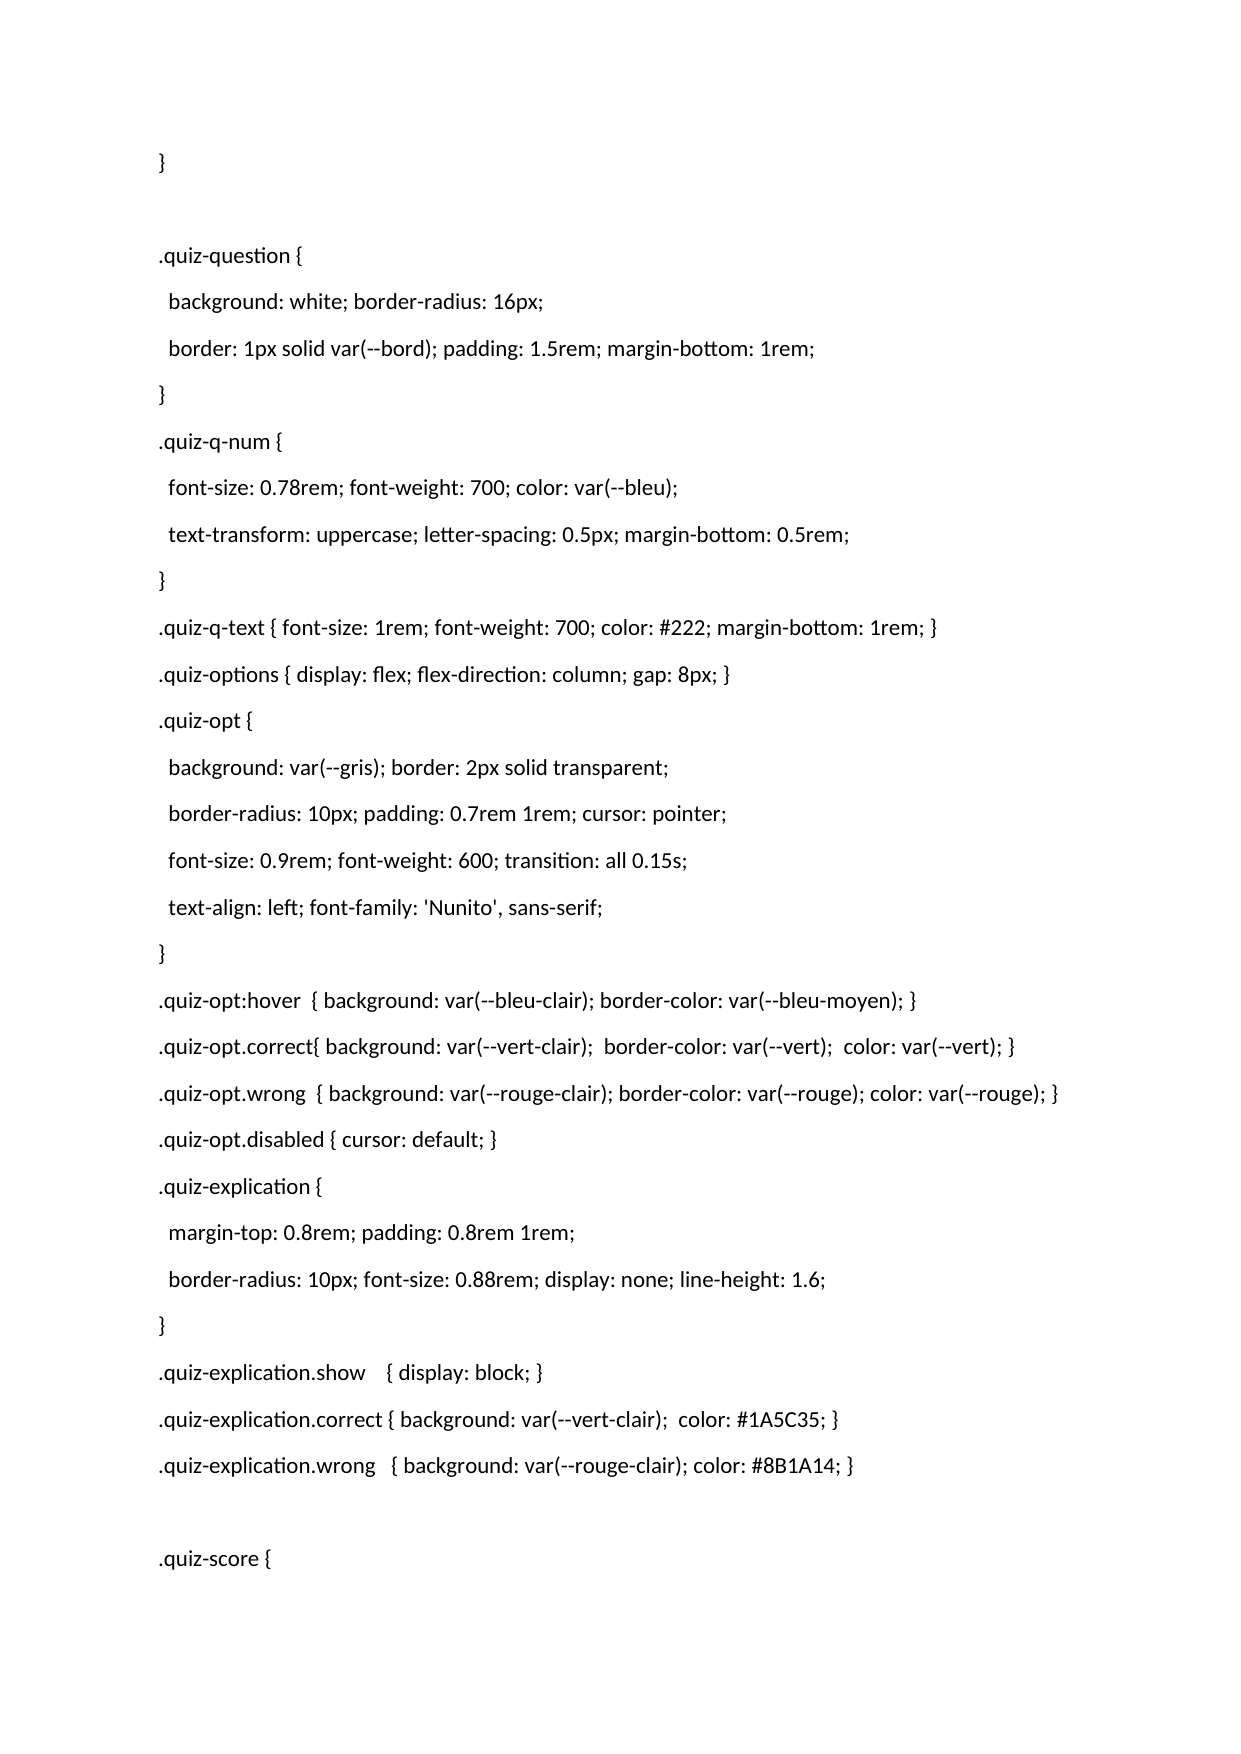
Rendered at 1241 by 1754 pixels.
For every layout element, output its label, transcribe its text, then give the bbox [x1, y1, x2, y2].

text .quiz-question { [148, 241, 1093, 269]
text text-transform: uppercase; letter-spacing: 0.5px; margin-bottom: 0.5rem; [148, 520, 1093, 548]
text } [148, 1312, 1093, 1340]
text } [148, 939, 1093, 967]
text font-size: 0.78rem; font-weight: 700; color: var(--bleu); [148, 473, 1093, 502]
text background: var(--gris); border: 2px solid transparent; [148, 753, 1093, 781]
text .quiz-q-num { [148, 427, 1093, 455]
text background: white; border-radius: 16px; [148, 287, 1093, 315]
text font-size: 0.9rem; font-weight: 600; transition: all 0.15s; [148, 846, 1093, 874]
text .quiz-explication { [148, 1172, 1093, 1200]
text .quiz-q-text { font-size: 1rem; font-weight: 700; color: #222; margin-bottom: 1rem; } [148, 613, 1093, 641]
text .quiz-opt.correct{ background: var(--vert-clair); border-color: var(--vert); color: var(--vert); } [148, 1032, 1093, 1060]
text text-align: left; font-family: 'Nunito', sans-serif; [148, 893, 1093, 921]
text } [148, 567, 1093, 595]
text } [148, 148, 1093, 176]
text .quiz-explication.show { display: block; } [148, 1358, 1093, 1386]
text border-radius: 10px; font-size: 0.88rem; display: none; line-height: 1.6; [148, 1265, 1093, 1293]
text border-radius: 10px; padding: 0.7rem 1rem; cursor: pointer; [148, 799, 1093, 827]
text } [148, 380, 1093, 408]
text .quiz-explication.wrong { background: var(--rouge-clair); color: #8B1A14; } [148, 1451, 1093, 1479]
text border: 1px solid var(--bord); padding: 1.5rem; margin-bottom: 1rem; [148, 334, 1093, 362]
text .quiz-opt.disabled { cursor: default; } [148, 1125, 1093, 1153]
text .quiz-explication.correct { background: var(--vert-clair); color: #1A5C35; } [148, 1405, 1093, 1433]
text .quiz-score { [148, 1544, 1093, 1572]
text .quiz-opt { [148, 706, 1093, 734]
text .quiz-opt:hover { background: var(--bleu-clair); border-color: var(--bleu-moyen); } [148, 986, 1093, 1014]
text .quiz-options { display: flex; flex-direction: column; gap: 8px; } [148, 660, 1093, 688]
text margin-top: 0.8rem; padding: 0.8rem 1rem; [148, 1218, 1093, 1247]
text .quiz-opt.wrong { background: var(--rouge-clair); border-color: var(--rouge); color: var(--rouge); } [148, 1079, 1093, 1107]
